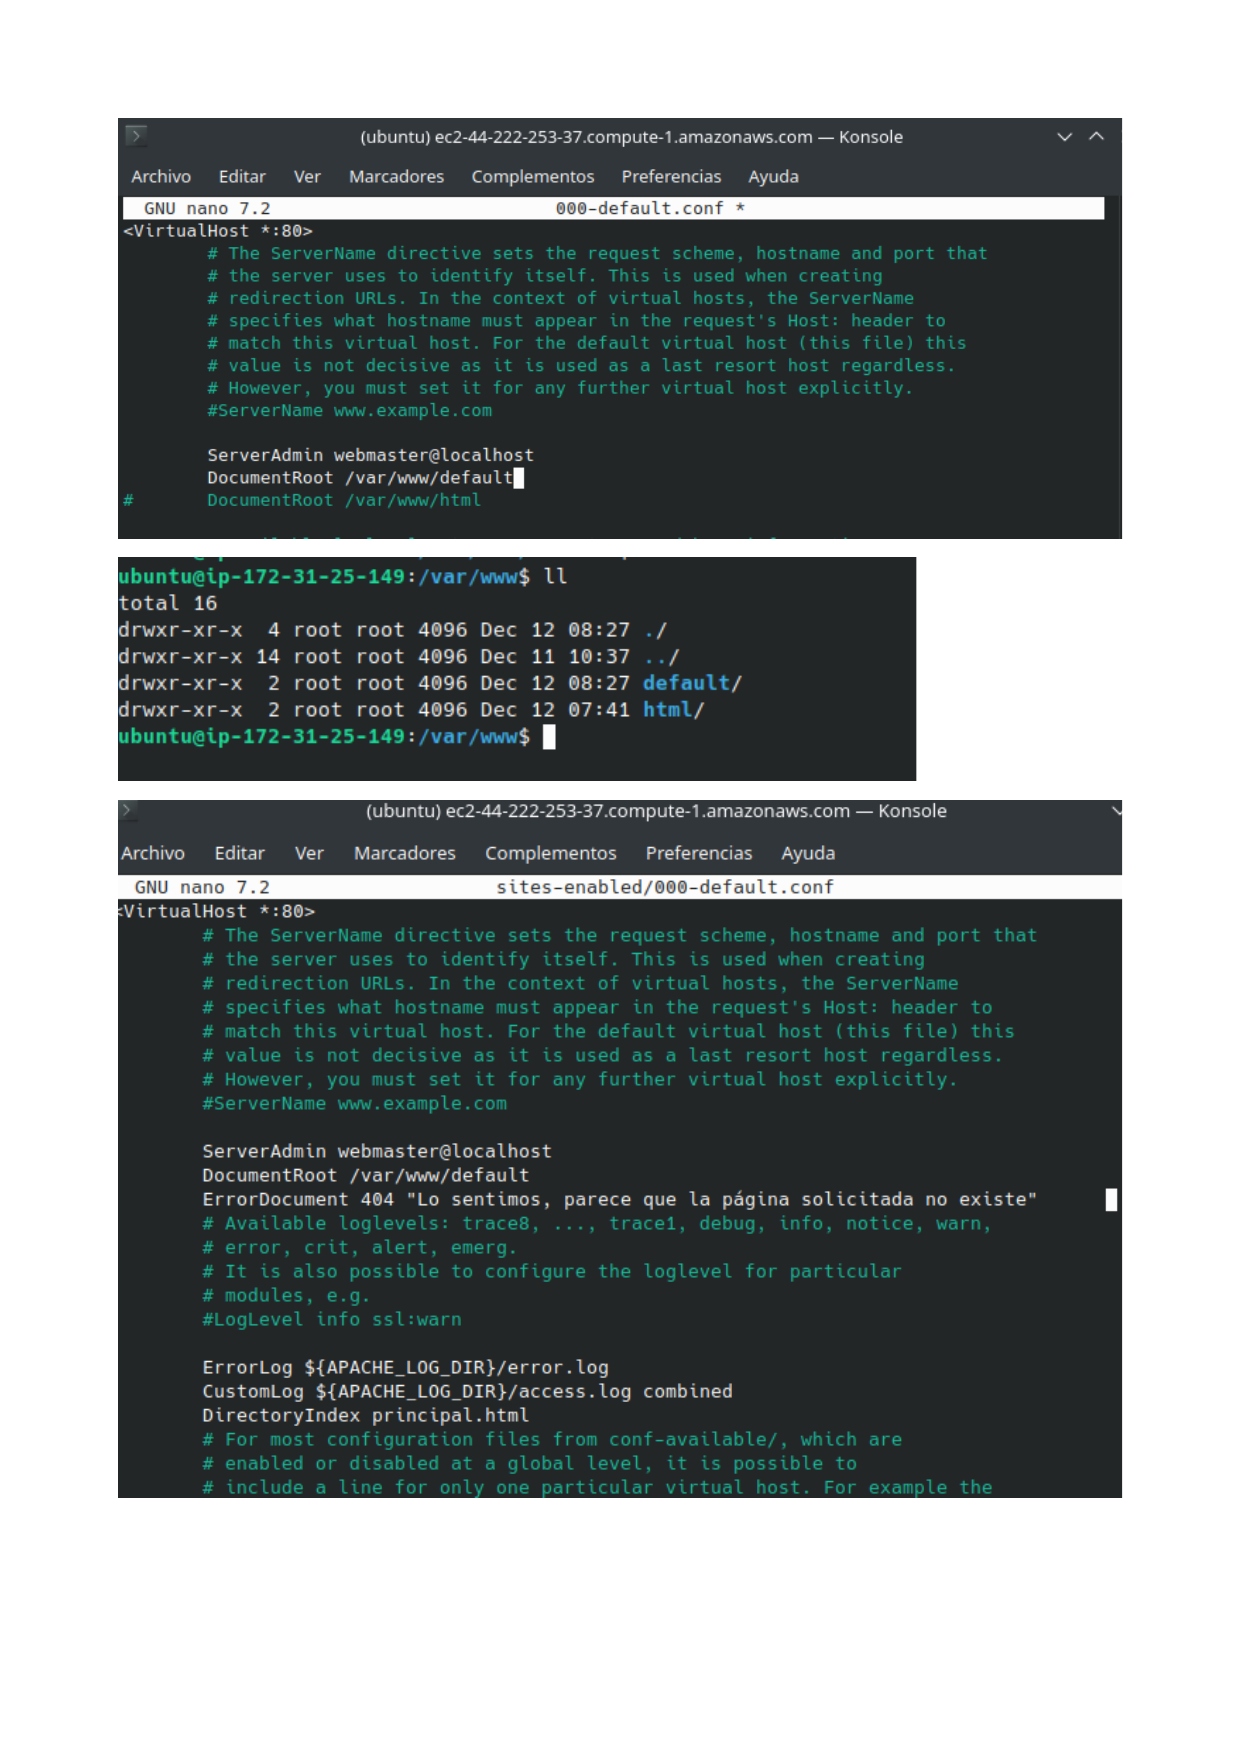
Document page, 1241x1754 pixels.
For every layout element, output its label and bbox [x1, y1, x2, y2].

picture [118, 800, 1123, 1498]
picture [118, 118, 1123, 539]
picture [118, 557, 917, 781]
